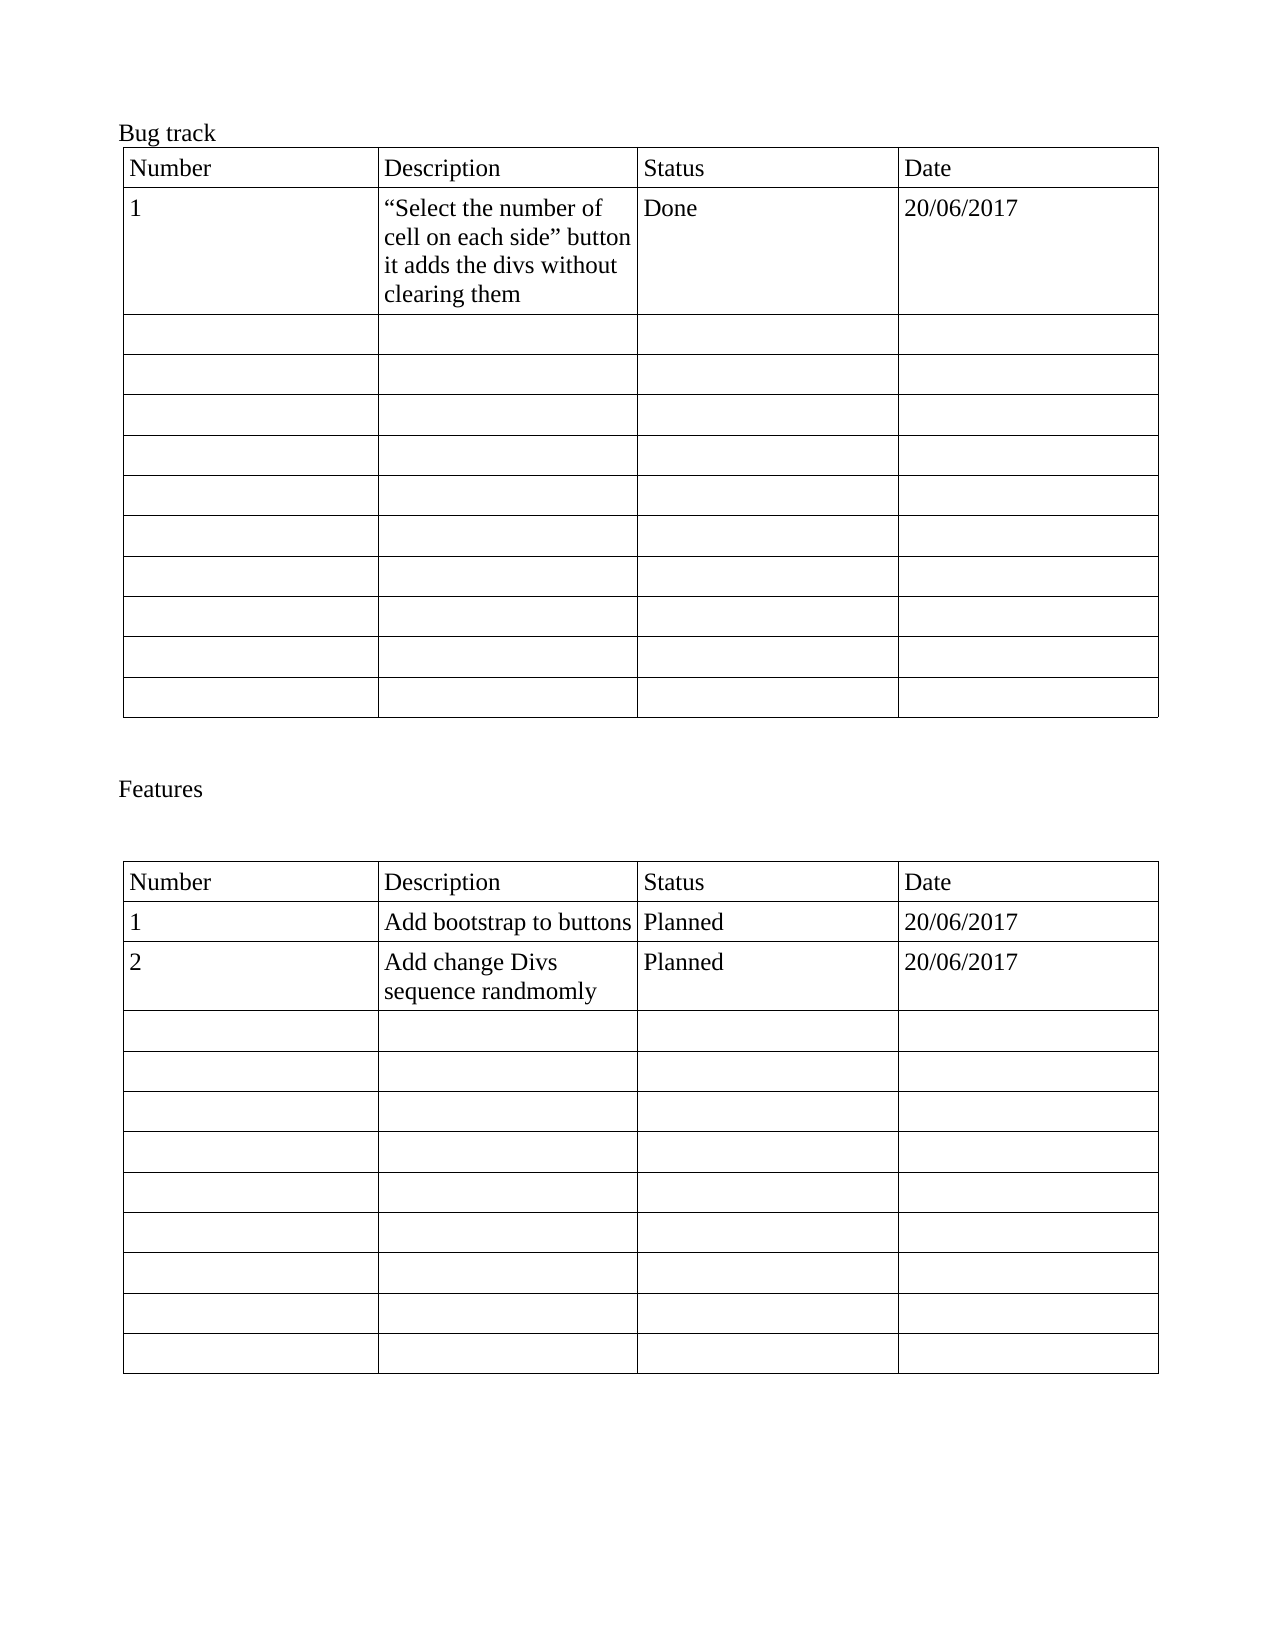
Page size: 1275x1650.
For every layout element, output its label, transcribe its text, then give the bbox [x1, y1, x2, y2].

table_header Description [379, 148, 637, 187]
table_cell [899, 1173, 1158, 1212]
table_cell [899, 1294, 1158, 1333]
table_cell [124, 1092, 378, 1131]
table_cell [638, 1092, 898, 1131]
table_cell [124, 637, 378, 677]
table_cell [379, 1294, 637, 1333]
table_header Number [124, 148, 378, 187]
table_header Description [379, 862, 637, 901]
table_header Status [638, 862, 898, 901]
table_cell [124, 678, 378, 717]
table_cell [638, 1213, 898, 1252]
table_cell [899, 355, 1158, 394]
table_cell [638, 395, 898, 435]
table_cell [379, 476, 637, 515]
table_cell [124, 395, 378, 435]
table_header Number [124, 862, 378, 901]
table_cell [899, 1092, 1158, 1131]
table_cell [124, 557, 378, 596]
table_cell “Select the number of cell on each side” button it adds the divs without clearing them [379, 188, 637, 314]
table_cell [379, 395, 637, 435]
table_cell [899, 476, 1158, 515]
table_cell [379, 678, 637, 717]
table_cell [638, 1011, 898, 1051]
table_cell [124, 315, 378, 354]
table_cell [379, 1052, 637, 1091]
table_cell [124, 436, 378, 475]
table_cell [899, 678, 1158, 717]
table_cell [124, 1253, 378, 1293]
table_cell 20/06/2017 [899, 942, 1158, 1010]
table_cell [899, 1132, 1158, 1172]
table_cell [899, 1213, 1158, 1252]
table_cell 1 [124, 188, 378, 314]
table_cell [638, 315, 898, 354]
table_cell [379, 637, 637, 677]
table_cell [124, 597, 378, 636]
table_cell [124, 1213, 378, 1252]
table_cell Add bootstrap to buttons [379, 902, 637, 941]
table_cell [124, 1173, 378, 1212]
table_cell 1 [124, 902, 378, 941]
table_cell [899, 1052, 1158, 1091]
table_cell [379, 436, 637, 475]
table_cell [638, 1253, 898, 1293]
table_cell [379, 597, 637, 636]
table_cell [124, 1011, 378, 1051]
table_cell [124, 476, 378, 515]
table_cell [638, 678, 898, 717]
table_cell [899, 395, 1158, 435]
text Bug track [118, 118, 1157, 147]
table_cell Planned [638, 942, 898, 1010]
table_cell [638, 516, 898, 556]
table_cell [899, 516, 1158, 556]
table_cell [379, 1173, 637, 1212]
table_cell [638, 1334, 898, 1373]
table_cell [379, 315, 637, 354]
table_cell [379, 557, 637, 596]
table_cell [899, 1253, 1158, 1293]
table_cell [638, 1132, 898, 1172]
table_cell [638, 637, 898, 677]
table_cell [124, 516, 378, 556]
table_cell [379, 355, 637, 394]
table_header Date [899, 148, 1158, 187]
table_cell [899, 436, 1158, 475]
table_cell 20/06/2017 [899, 902, 1158, 941]
table_cell [638, 597, 898, 636]
table_cell [899, 557, 1158, 596]
table_cell [638, 1294, 898, 1333]
table_cell [638, 557, 898, 596]
table_cell [124, 1132, 378, 1172]
table_cell [124, 1294, 378, 1333]
table_cell [379, 1011, 637, 1051]
table_cell [379, 1334, 637, 1373]
table_cell [124, 1052, 378, 1091]
table_cell [379, 1253, 637, 1293]
text Features [118, 774, 1157, 803]
table_cell [638, 436, 898, 475]
table_cell [379, 1092, 637, 1131]
table_header Status [638, 148, 898, 187]
table_cell 2 [124, 942, 378, 1010]
table_cell Add change Divs sequence randmomly [379, 942, 637, 1010]
table_cell [124, 1334, 378, 1373]
table_cell Planned [638, 902, 898, 941]
table_cell [899, 1334, 1158, 1373]
table_cell [379, 516, 637, 556]
table_cell [899, 597, 1158, 636]
table_cell [638, 1173, 898, 1212]
table_cell [379, 1132, 637, 1172]
table_cell [899, 637, 1158, 677]
table_cell [638, 1052, 898, 1091]
table_cell [899, 1011, 1158, 1051]
table_cell [638, 476, 898, 515]
table_header Date [899, 862, 1158, 901]
table_cell [899, 315, 1158, 354]
table_cell [124, 355, 378, 394]
table_cell 20/06/2017 [899, 188, 1158, 314]
table_cell [638, 355, 898, 394]
table_cell [379, 1213, 637, 1252]
table_cell Done [638, 188, 898, 314]
